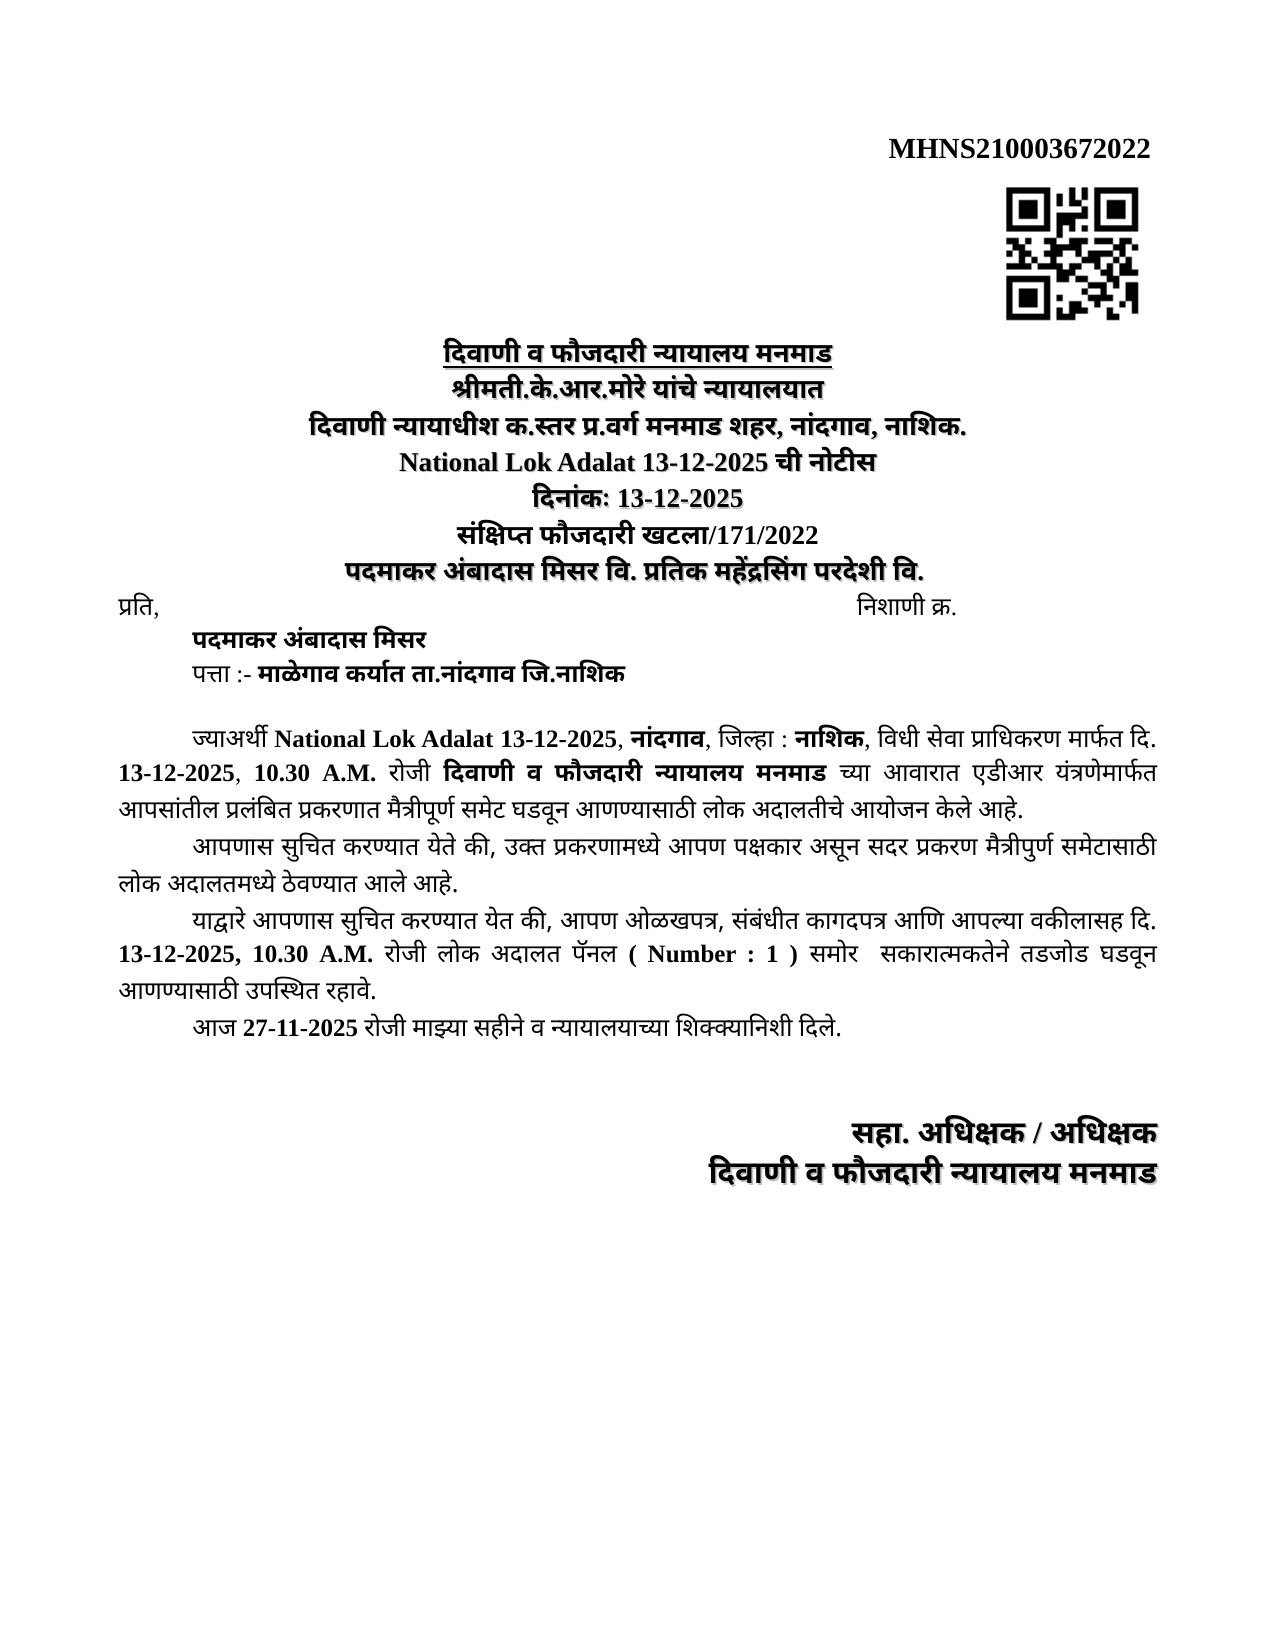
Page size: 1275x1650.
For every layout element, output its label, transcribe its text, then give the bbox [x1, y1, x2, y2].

text आपणास सुचित करण्यात येते की, उक्त प्रकरणामध्ये आपण पक्षकार असून सदर प्रकरण मैत्रीपुर्ण समेटासाठी लोक अदालतमध्ये ठेवण्यात आले आहे. [118, 828, 1157, 902]
text याद्वारे आपणास सुचित करण्यात येत की, आपण ओळखपत्र, संबंधीत कागदपत्र आणि आपल्या वकीलासह दि. 13-12-2025, 10.30 A.M. रोजी लोक अदालत पॅनल ( Number : 1 ) समोर सकारात्मकतेने तडजोड घडवून आणण्यासाठी उपस्थित रहावे. [118, 902, 1157, 1010]
text पदमाकर अंबादास मिसर [118, 625, 1157, 659]
picture [994, 176, 1151, 333]
text पदमाकर अंबादास मिसर वि. प्रतिक महेंद्रसिंग परदेशी वि. [118, 555, 1157, 592]
text ज्याअर्थी National Lok Adalat 13-12-2025, नांदगाव, जिल्हा : नाशिक, विधी सेवा प्राधिकरण मार्फत दि. 13-12-2025, 10.30 A.M. रोजी दिवाणी व फौजदारी न्यायालय मनमाड च्या आवारात एडीआर यंत्रणेमार्फत आपसांतील प्रलंबित प्रकरणात मैत्रीपूर्ण समेट घडवून आणण्यासाठी लोक अदालतीचे आयोजन केले आहे. [118, 721, 1157, 828]
text प्रति, निशाणी क्र. [118, 592, 1157, 625]
text संक्षिप्त फौजदारी खटला/171/2022 [118, 519, 1157, 555]
text पत्ता :- माळेगाव कर्यात ता.नांदगाव जि.नाशिक [118, 659, 1157, 692]
text National Lok Adalat 13-12-2025 ची नोटीस [118, 446, 1157, 482]
text सहा. अधिक्षक / अधिक्षक [118, 1114, 1157, 1156]
text दिनांकः 13-12-2025 [118, 482, 1157, 519]
text दिवाणी न्यायाधीश क.स्तर प्र.वर्ग मनमाड शहर, नांदगाव, नाशिक. [118, 410, 1157, 446]
text दिवाणी व फौजदारी न्यायालय मनमाड [118, 1156, 1157, 1197]
table_cell [864, 171, 1156, 338]
text श्रीमती.के.आर.मोरे यांचे न्यायालयात [118, 373, 1157, 410]
table_header MHNS210003672022 [864, 126, 1156, 170]
text दिवाणी व फौजदारी न्यायालय मनमाड [118, 338, 1157, 373]
text आज 27-11-2025 रोजी माझ्या सहीने व न्यायालयाच्या शिक्क्यानिशी दिले. [118, 1010, 1157, 1047]
